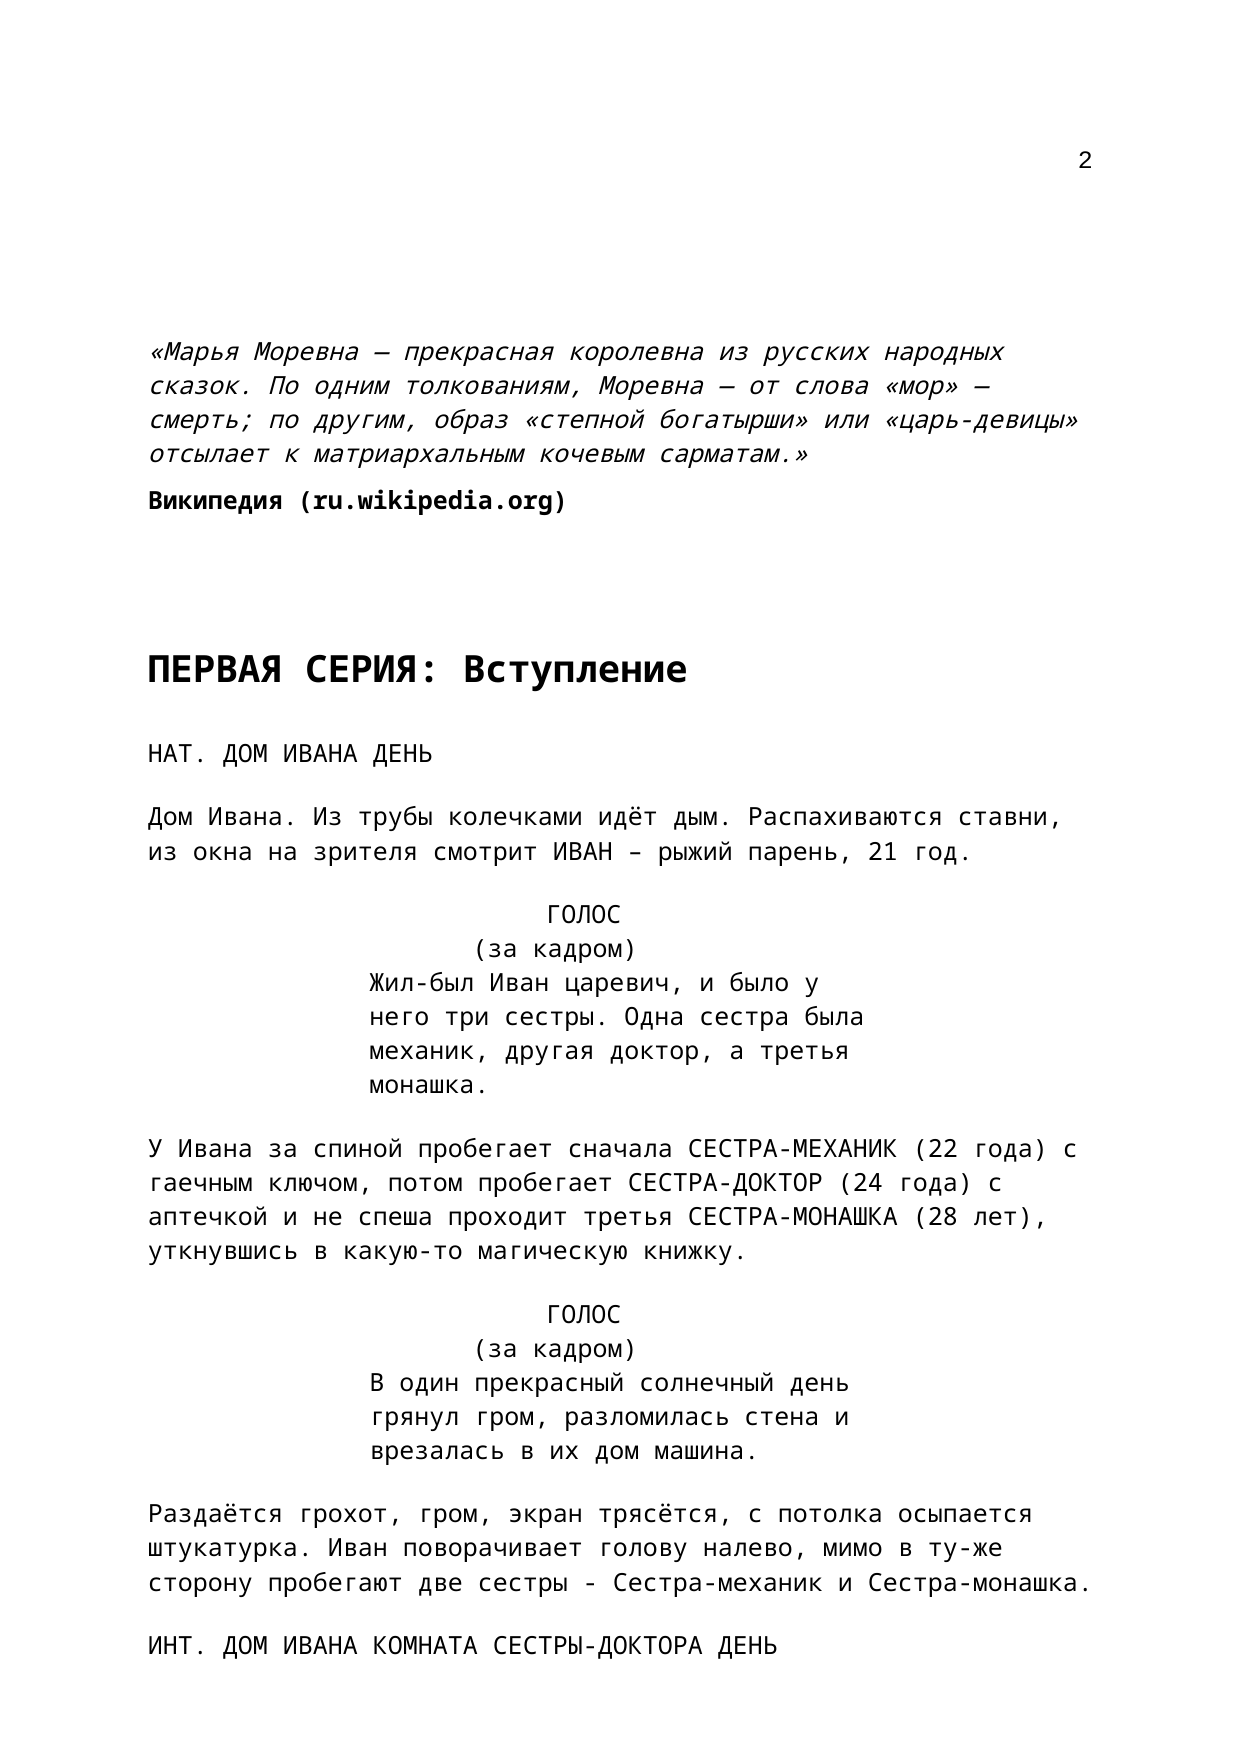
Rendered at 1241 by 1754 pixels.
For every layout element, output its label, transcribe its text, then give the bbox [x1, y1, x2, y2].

text У Ивана за спиной пробегает сначала СЕСТРА-МЕХАНИК (22 года) с гаечным ключом, потом пробегает СЕСТРА-ДОКТОР (24 года) с аптечкой и не спеша проходит третья СЕСТРА-МОНАШКА (28 лет), уткнувшись в какую-то магическую книжку. [148, 1131, 1093, 1267]
text НАТ. ДОМ ИВАНА ДЕНЬ [148, 736, 1093, 769]
subtitle ПЕРВАЯ СЕРИЯ: Вступление [148, 642, 1093, 693]
text (за кадром) [472, 1330, 871, 1364]
text ГОЛОС [546, 897, 1093, 931]
text «Марья Моревна — прекрасная королевна из русских народных сказок. По одним толкованиям, Моревна — от слова «мор» — смерть; по другим, образ «степной богатырши» или «царь-девицы» отсылает к матриархальным кочевым сарматам.» [148, 334, 1093, 470]
text Раздаётся грохот, гром, экран трясётся, с потолка осыпается штукатурка. Иван поворачивает голову налево, мимо в ту-же сторону пробегают две сестры - Сестра-механик и Сестра-монашка. [148, 1496, 1093, 1598]
text Википедия (ru.wikipedia.org) [148, 482, 1093, 516]
text Дом Ивана. Из трубы колечками идёт дым. Распахиваются ставни, из окна на зрителя смотрит ИВАН – рыжий парень, 21 год. [148, 799, 1093, 867]
text ИНТ. ДОМ ИВАНА КОМНАТА СЕСТРЫ-ДОКТОРА ДЕНЬ [148, 1628, 1093, 1662]
text В один прекрасный солнечный день грянул гром, разломилась стена и врезалась в их дом машина. [369, 1364, 871, 1467]
text ГОЛОС [546, 1296, 1093, 1330]
text (за кадром) [472, 931, 871, 965]
text Жил-был Иван царевич, и было у него три сестры. Одна сестра была механик, другая доктор, а третья монашка. [369, 965, 871, 1101]
